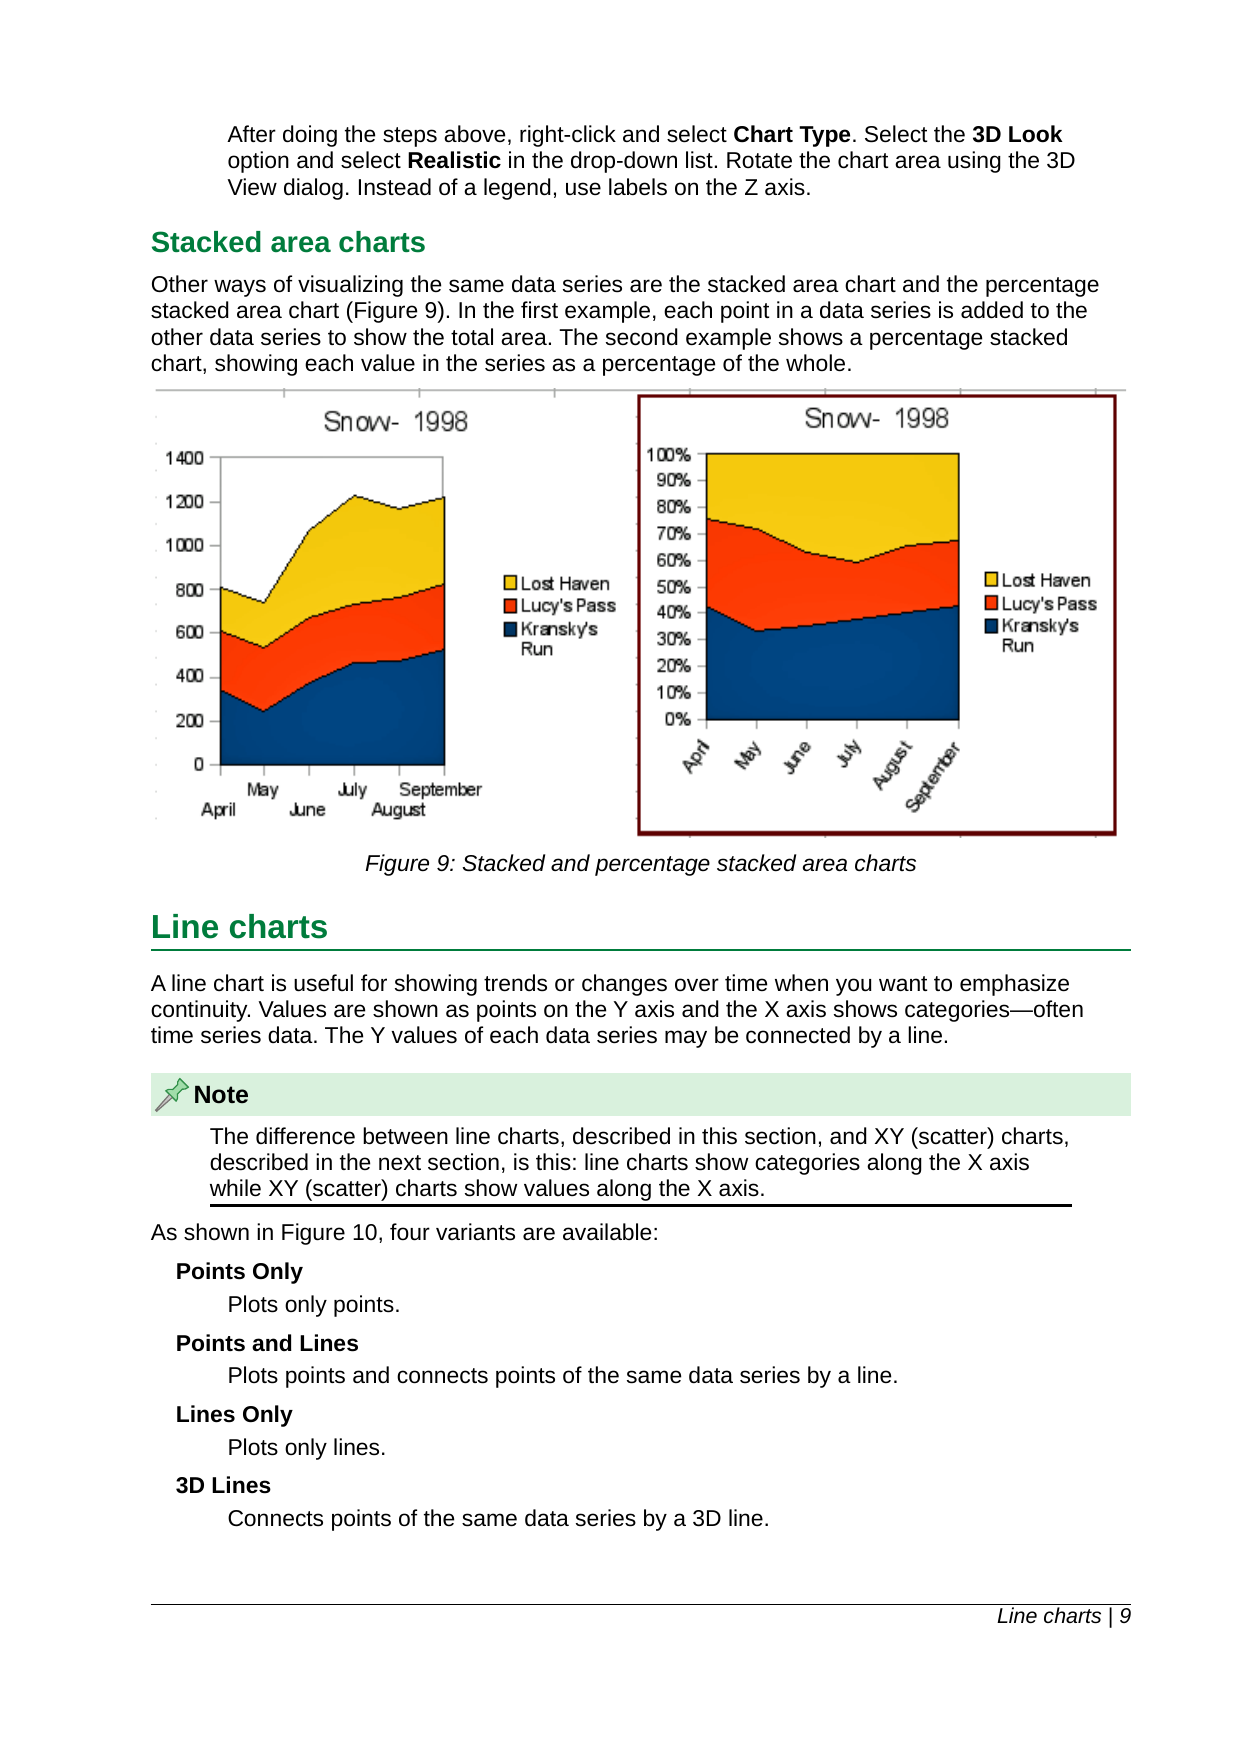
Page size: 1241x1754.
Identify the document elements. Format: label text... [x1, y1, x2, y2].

list As shown in Figure 10, four variants are available: [151, 1219, 1131, 1246]
text Plots only points. [227, 1291, 1131, 1317]
text 3D Lines [176, 1472, 1131, 1499]
text Figure 9: Stacked and percentage stacked area charts [156, 850, 1126, 876]
subtitle Line charts [151, 907, 1131, 949]
text Plots points and connects points of the same data series by a line. [227, 1362, 1131, 1388]
subtitle Stacked area charts [151, 225, 1131, 258]
text Other ways of visualizing the same data series are the stacked area chart and the percentage stacked area chart (Figure 9). In the first example, each point in a data series is added to the other data series to show the total area. The second example shows a percentage stacked chart, showing each value in the series as a percentage of the whole. [151, 271, 1131, 376]
text Lines Only [176, 1401, 1131, 1427]
text Points Only [176, 1258, 1131, 1284]
text A line chart is useful for showing trends or changes over time when you want to emphasize continuity. Values are shown as points on the Y axis and the X axis shows categories—often time series data. The Y values of each data series may be connected by a line. [151, 969, 1131, 1049]
text Plots only lines. [227, 1433, 1131, 1460]
text Connects points of the same data series by a 3D line. [227, 1505, 1131, 1531]
text After doing the steps above, right-click and select Chart Type. Select the 3D Look option and select Realistic in the drop-down list. Rotate the chart area using the 3D View dialog. Instead of a legend, use labels on the Z axis. [227, 121, 1131, 200]
text Points and Lines [176, 1329, 1131, 1356]
subtitle Note [151, 1073, 1131, 1116]
text The difference between line charts, described in this section, and XY (scatter) charts, described in the next section, is this: line charts show categories along the X axis while XY (scatter) charts show values along the X axis. [209, 1123, 1072, 1207]
picture [155, 388, 1127, 838]
